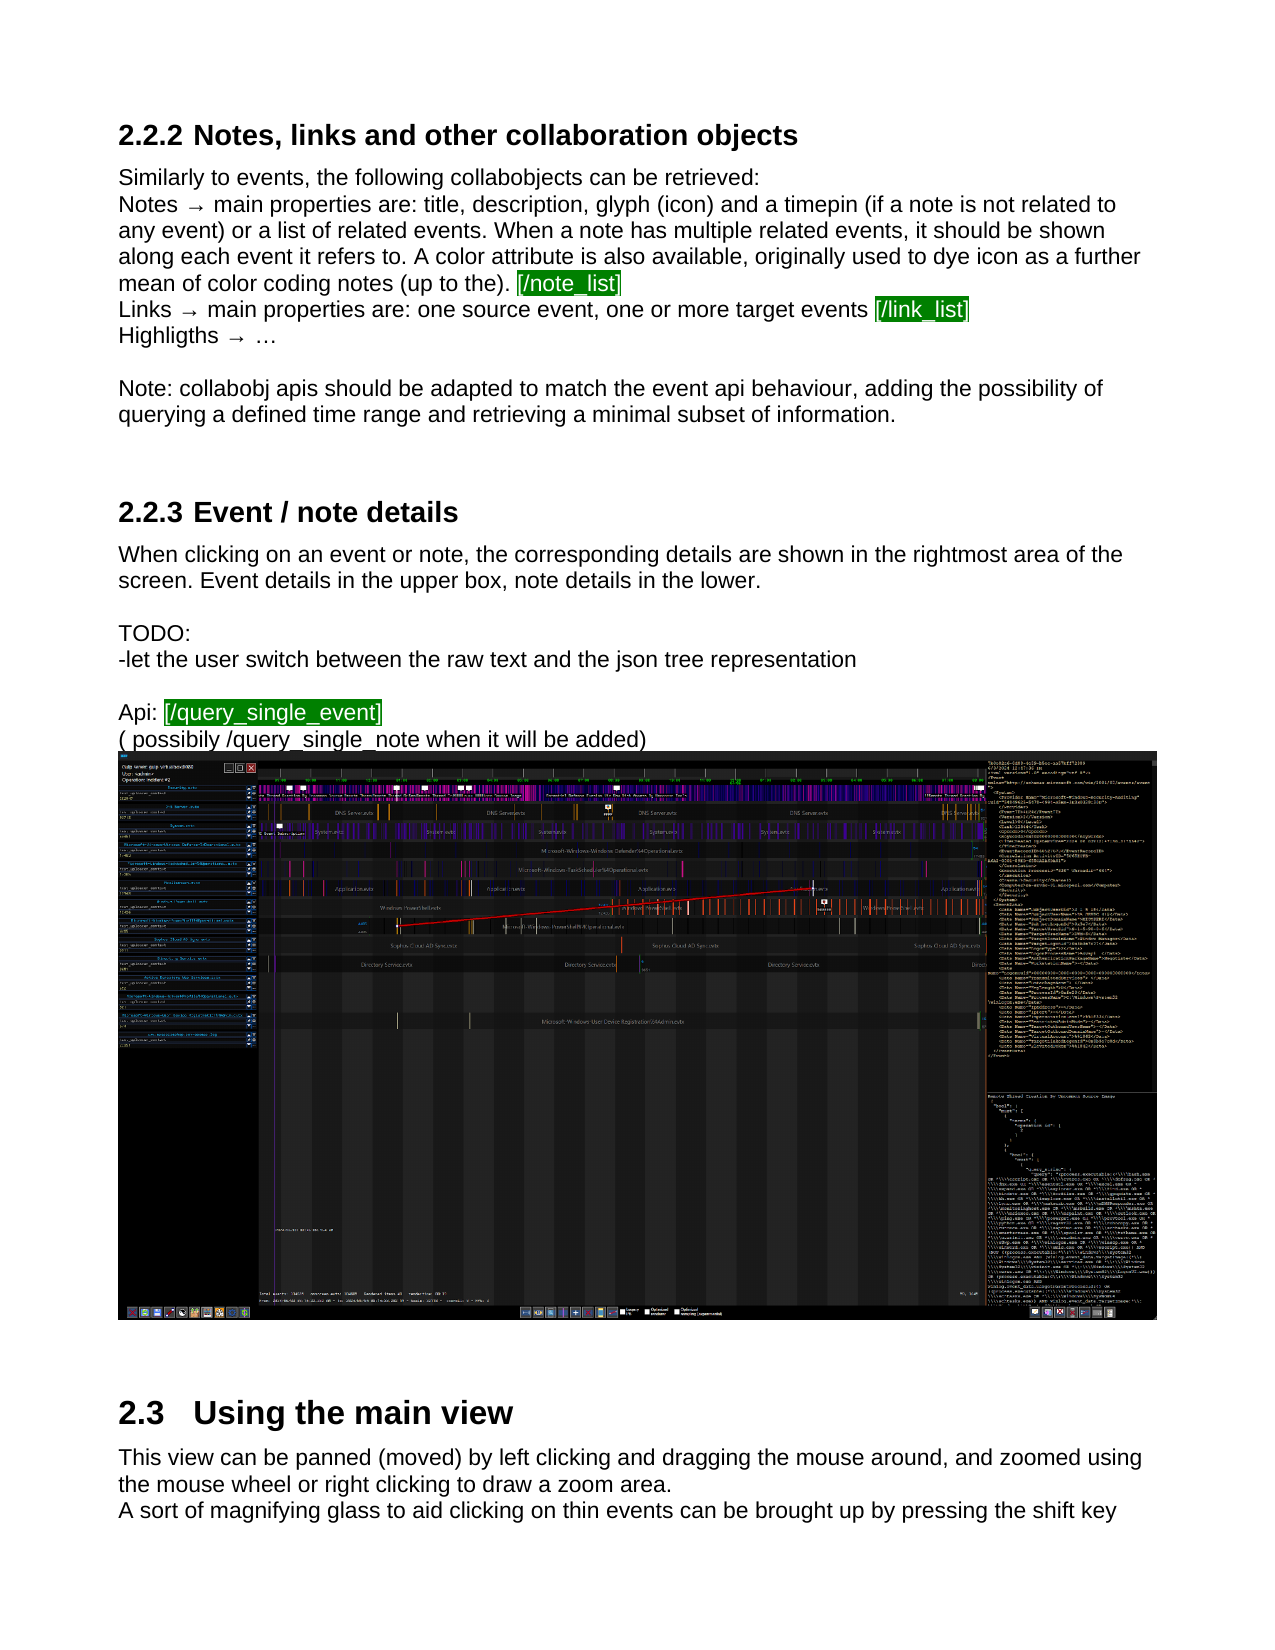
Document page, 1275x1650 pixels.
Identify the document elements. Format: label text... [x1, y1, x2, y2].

subtitle Notes, links and other collaboration objects [118, 118, 1157, 152]
text ( possibily /query_single_note when it will be added) [118, 726, 1157, 751]
text A sort of magnifying glass to aid clicking on thin events can be brought up by pressing the shift key [118, 1497, 1157, 1523]
text Note: collabobj apis should be adapted to match the event api behaviour, adding the possibility of querying a defined time range and retrieving a minimal subset of information. [118, 375, 1157, 428]
text TODO: [118, 620, 1157, 646]
subtitle Event / note details [118, 495, 1157, 528]
text When clicking on an event or note, the corresponding details are shown in the rightmost area of the screen. Event details in the upper box, note details in the lower. [118, 541, 1157, 594]
text Highligths → … [118, 322, 1157, 349]
text Links → main properties are: one source event, one or more target events [/link_list] [118, 296, 1157, 322]
text Notes → main properties are: title, description, glyph (icon) and a timepin (if a note is not related to any event) or a list of related events. When a note has multiple related events, it should be shown along each event it refers to. A color attribute is also available, originally used to dye icon as a further mean of color coding notes (up to the). [/note_list] [118, 191, 1157, 296]
subtitle Using the main view [118, 1393, 1157, 1432]
text -let the user switch between the raw text and the json tree representation [118, 646, 1157, 673]
picture [118, 751, 1157, 1320]
text Api: [/query_single_event] [118, 699, 1157, 726]
text This view can be panned (moved) by left clicking and dragging the mouse around, and zoomed using the mouse wheel or right clicking to draw a zoom area. [118, 1444, 1157, 1497]
text Similarly to events, the following collabobjects can be retrieved: [118, 164, 1157, 191]
